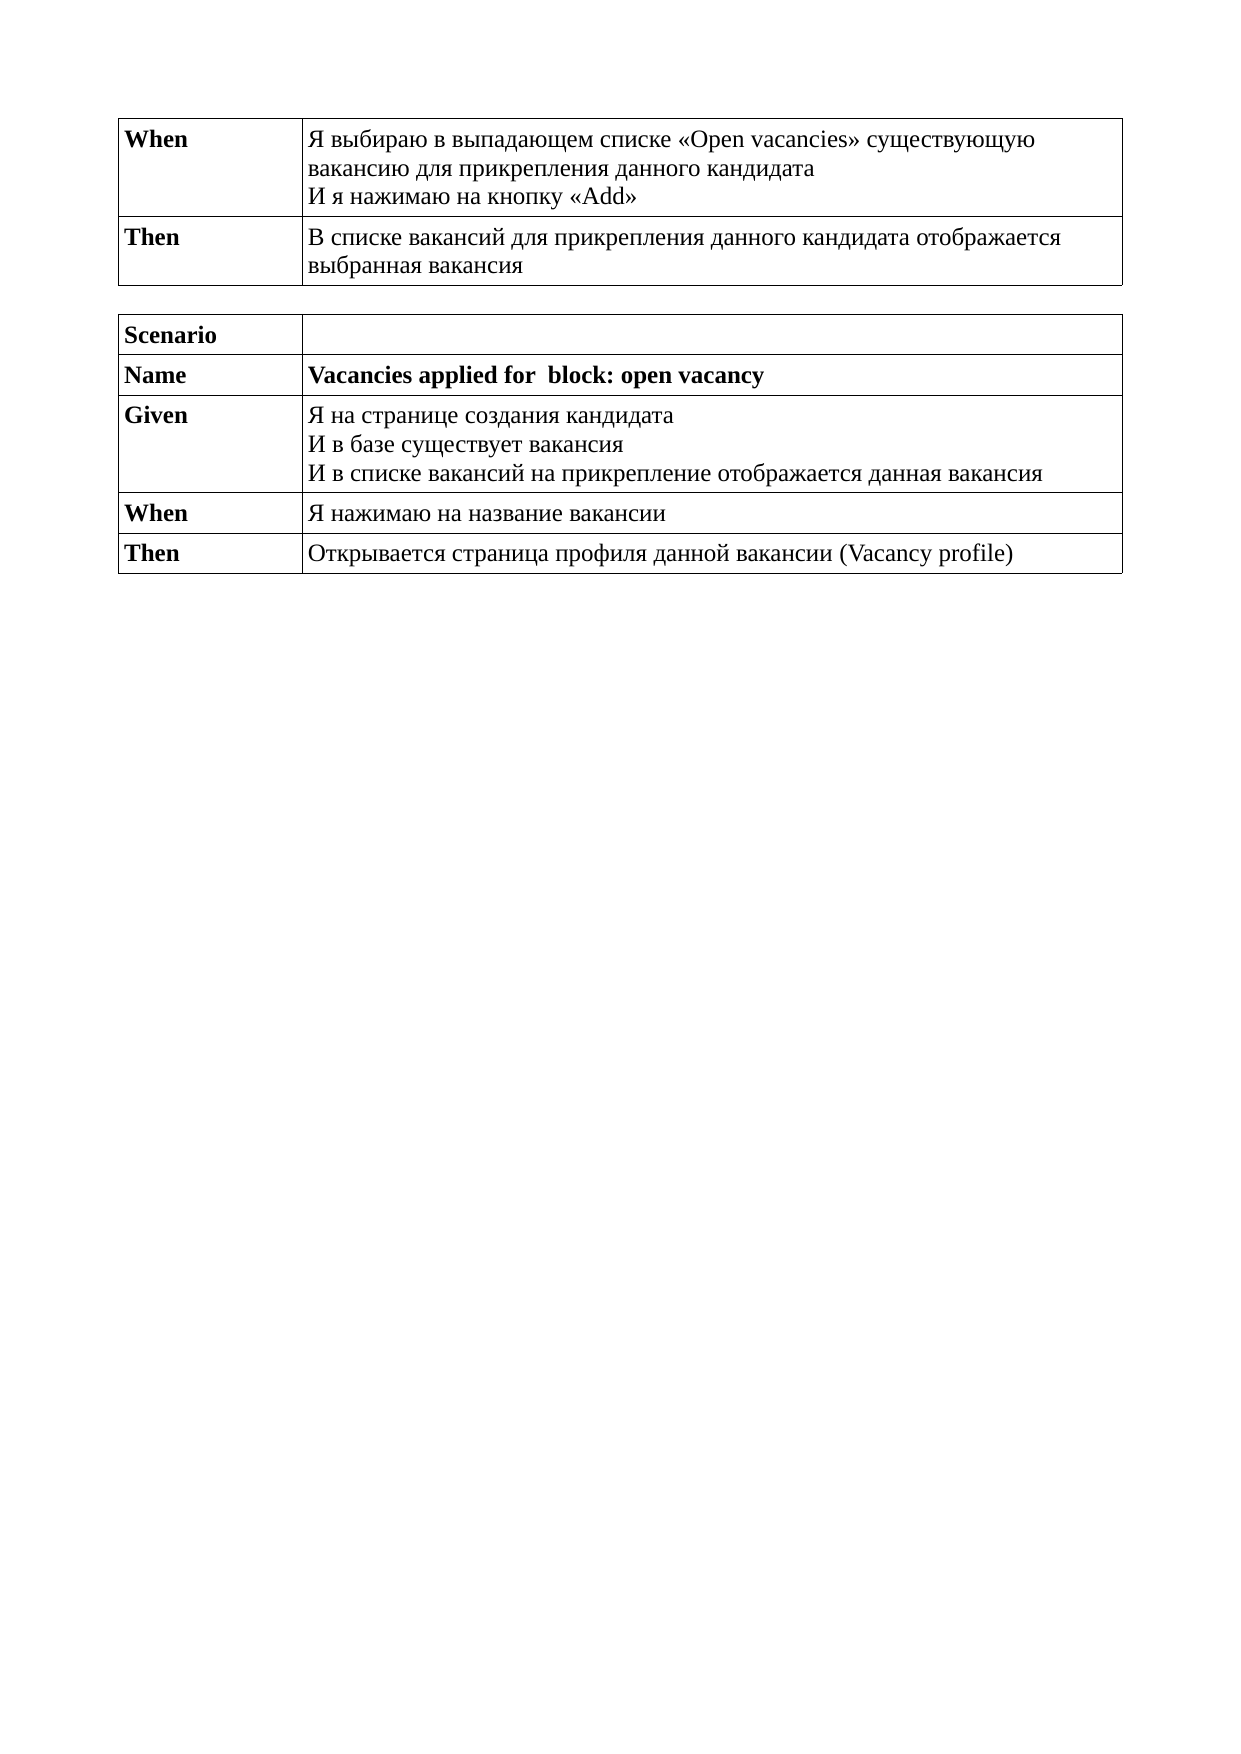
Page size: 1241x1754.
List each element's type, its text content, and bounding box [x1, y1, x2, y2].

table_cell Я на странице создания кандидата И в базе существует вакансия И в списке вакансий на прикрепление отображается данная вакансия [303, 396, 1122, 492]
table_cell Я выбираю в выпадающем списке «Open vacancies» существующую вакансию для прикрепления данного кандидата И я нажимаю на кнопку «Add» [303, 119, 1122, 216]
table_cell Я нажимаю на название вакансии [303, 493, 1122, 533]
table_cell В списке вакансий для прикрепления данного кандидата отображается выбранная вакансия [303, 217, 1122, 285]
table_cell Открывается страница профиля данной вакансии (Vacancy profile) [303, 534, 1122, 573]
table_cell Given [119, 396, 302, 492]
table_header [303, 315, 1122, 354]
table_header Scenario [119, 315, 302, 354]
table_cell Vacancies applied for block: open vacancy [303, 355, 1122, 394]
table_cell When [119, 119, 302, 216]
table_cell Then [119, 217, 302, 285]
table_cell When [119, 493, 302, 533]
table_cell Name [119, 355, 302, 394]
table_cell Then [119, 534, 302, 573]
